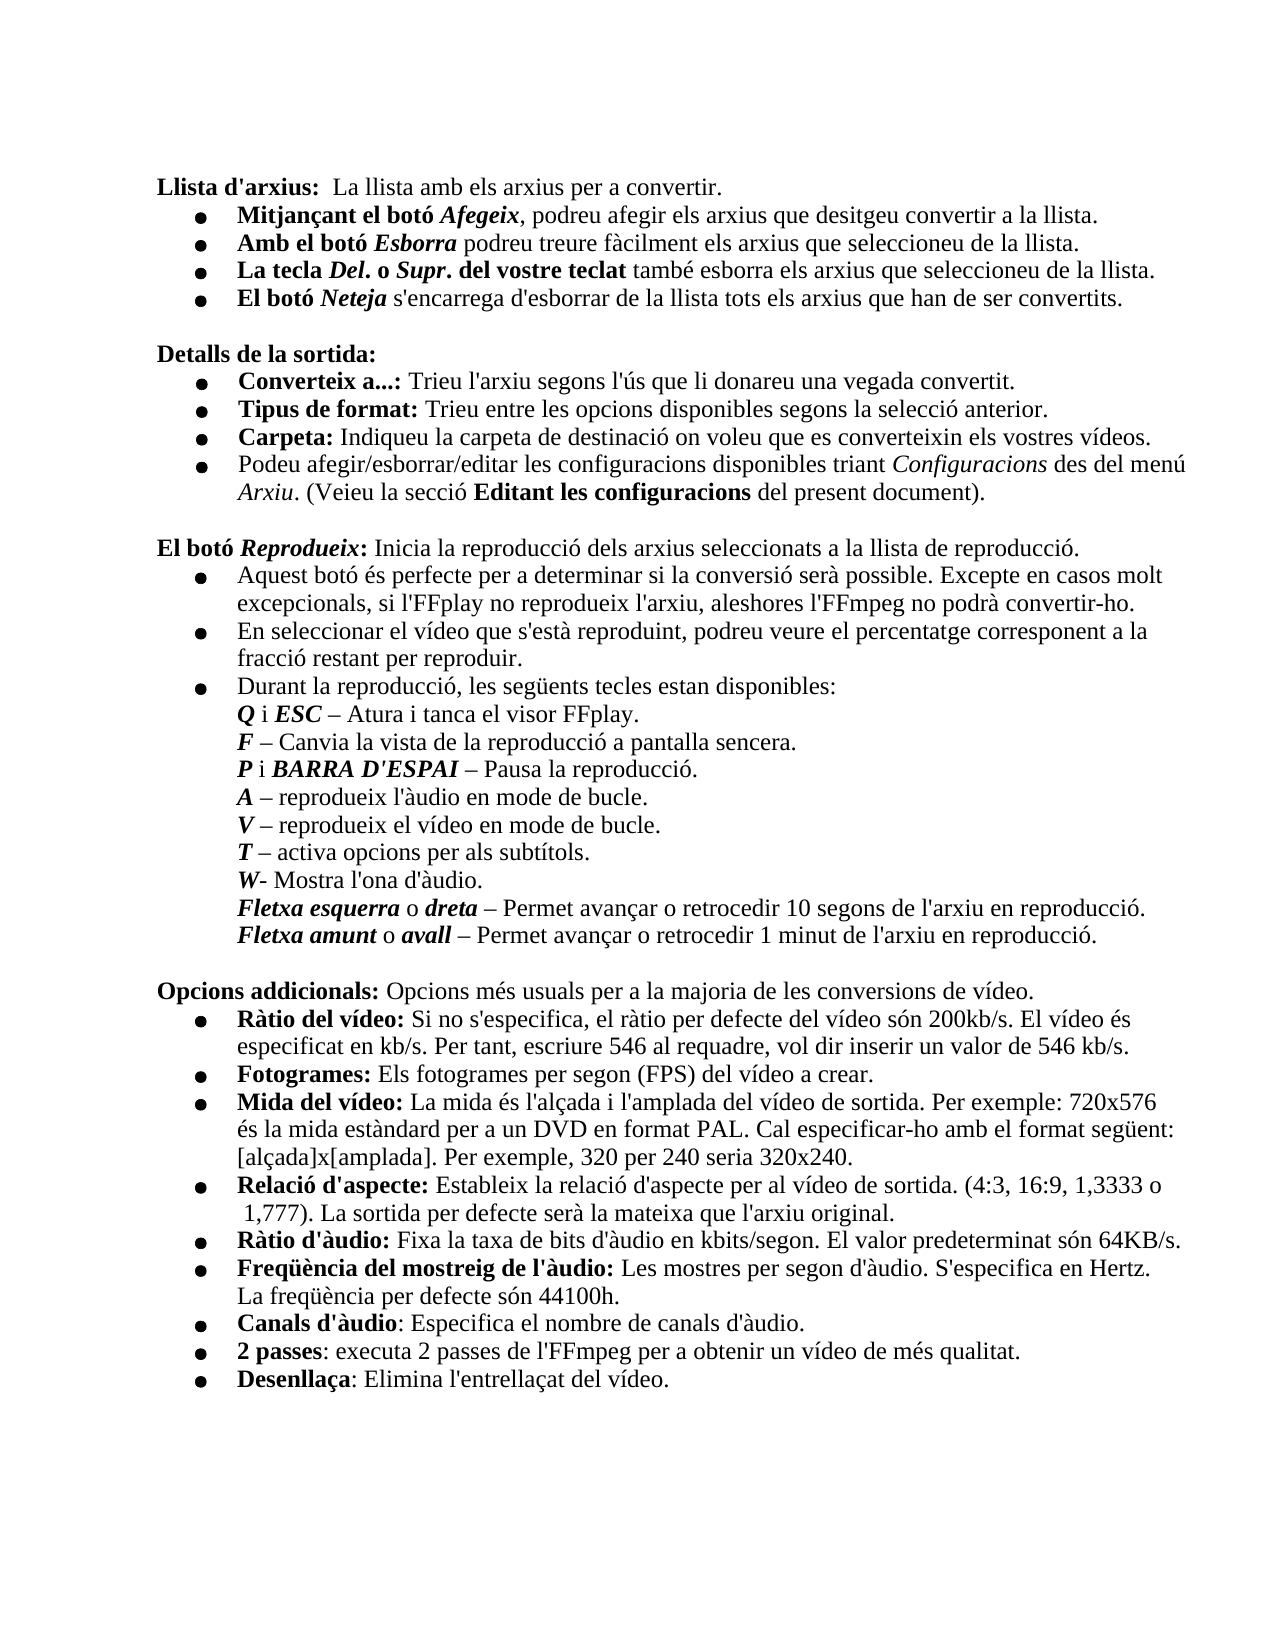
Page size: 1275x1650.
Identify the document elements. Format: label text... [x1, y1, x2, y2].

list Ràtio d'àudio: Fixa la taxa de bits d'àudio en kbits/segon. El valor predeterminat són 64KB/s. [193, 1226, 1217, 1254]
list és la mida estàndard per a un DVD en format PAL. Cal especificar-ho amb el format següent: [193, 1116, 1217, 1143]
text Detalls de la sortida: [83, 340, 1217, 367]
list Freqüència del mostreig de l'àudio: Les mostres per segon d'àudio. S'especifica en Hertz. [193, 1254, 1217, 1282]
list Tipus de format: Trieu entre les opcions disponibles segons la selecció anterior. [194, 395, 1217, 423]
list 1,777). La sortida per defecte serà la mateixa que l'arxiu original. [193, 1199, 1217, 1226]
text El botó Reprodueix: Inicia la reproducció dels arxius seleccionats a la llista de reproducció. [83, 534, 1217, 561]
list 2 passes: executa 2 passes de l'FFmpeg per a obtenir un vídeo de més qualitat. [193, 1337, 1217, 1365]
list Ràtio del vídeo: Si no s'especifica, el ràtio per defecte del vídeo són 200kb/s. El vídeo és [193, 1005, 1217, 1032]
list [alçada]x[amplada]. Per exemple, 320 per 240 seria 320x240. [193, 1143, 1217, 1171]
list Carpeta: Indiqueu la carpeta de destinació on voleu que es converteixin els vostres vídeos. [194, 423, 1217, 451]
list La tecla Del. o Supr. del vostre teclat també esborra els arxius que seleccioneu de la llista. [193, 257, 1217, 284]
list Relació d'aspecte: Estableix la relació d'aspecte per al vídeo de sortida. (4:3, 16:9, 1,3333 o [193, 1171, 1217, 1199]
text Llista d'arxius: La llista amb els arxius per a convertir. [83, 146, 1217, 201]
list Desenllaça: Elimina l'entrellaçat del vídeo. [193, 1365, 1217, 1393]
list fracció restant per reproduir. [193, 644, 1217, 672]
list La freqüència per defecte són 44100h. [193, 1282, 1217, 1309]
list excepcionals, si l'FFplay no reprodueix l'arxiu, aleshores l'FFmpeg no podrà convertir-ho. [193, 589, 1217, 617]
list Mitjançant el botó Afegeix, podreu afegir els arxius que desitgeu convertir a la llista. [193, 201, 1217, 229]
list Canals d'àudio: Especifica el nombre de canals d'àudio. [193, 1309, 1217, 1337]
list Podeu afegir/esborrar/editar les configuracions disponibles triant Configuracions des del menú [194, 451, 1217, 478]
text Opcions addicionals: Opcions més usuals per a la majoria de les conversions de vídeo. [83, 977, 1217, 1005]
list Converteix a...: Trieu l'arxiu segons l'ús que li donareu una vegada convertit. [194, 367, 1217, 395]
list especificat en kb/s. Per tant, escriure 546 al requadre, vol dir inserir un valor de 546 kb/s. [193, 1032, 1217, 1060]
list Arxiu. (Veieu la secció Editant les configuracions del present document). [194, 478, 1217, 506]
list Amb el botó Esborra podreu treure fàcilment els arxius que seleccioneu de la llista. [193, 229, 1217, 257]
list Mida del vídeo: La mida és l'alçada i l'amplada del vídeo de sortida. Per exemple: 720x576 [193, 1088, 1217, 1116]
list El botó Neteja s'encarrega d'esborrar de la llista tots els arxius que han de ser convertits. [193, 284, 1217, 312]
list En seleccionar el vídeo que s'està reproduint, podreu veure el percentatge corresponent a la [193, 617, 1217, 644]
list Durant la reproducció, les següents tecles estan disponibles: Q i ESC – Atura i tanca el visor FFplay. F – Canvia la vista de la reproducció a pantalla sencera. P i BARRA D'ESPAI – Pausa la reproducció. A – reprodueix l'àudio en mode de bucle. V – reprodueix el vídeo en mode de bucle. T – activa opcions per als subtítols. W- Mostra l'ona d'àudio. Fletxa esquerra o dreta – Permet avançar o retrocedir 10 segons de l'arxiu en reproducció. Fletxa amunt o avall – Permet avançar o retrocedir 1 minut de l'arxiu en reproducció. [193, 672, 1217, 949]
list Aquest botó és perfecte per a determinar si la conversió serà possible. Excepte en casos molt [193, 561, 1217, 589]
list Fotogrames: Els fotogrames per segon (FPS) del vídeo a crear. [193, 1060, 1217, 1088]
